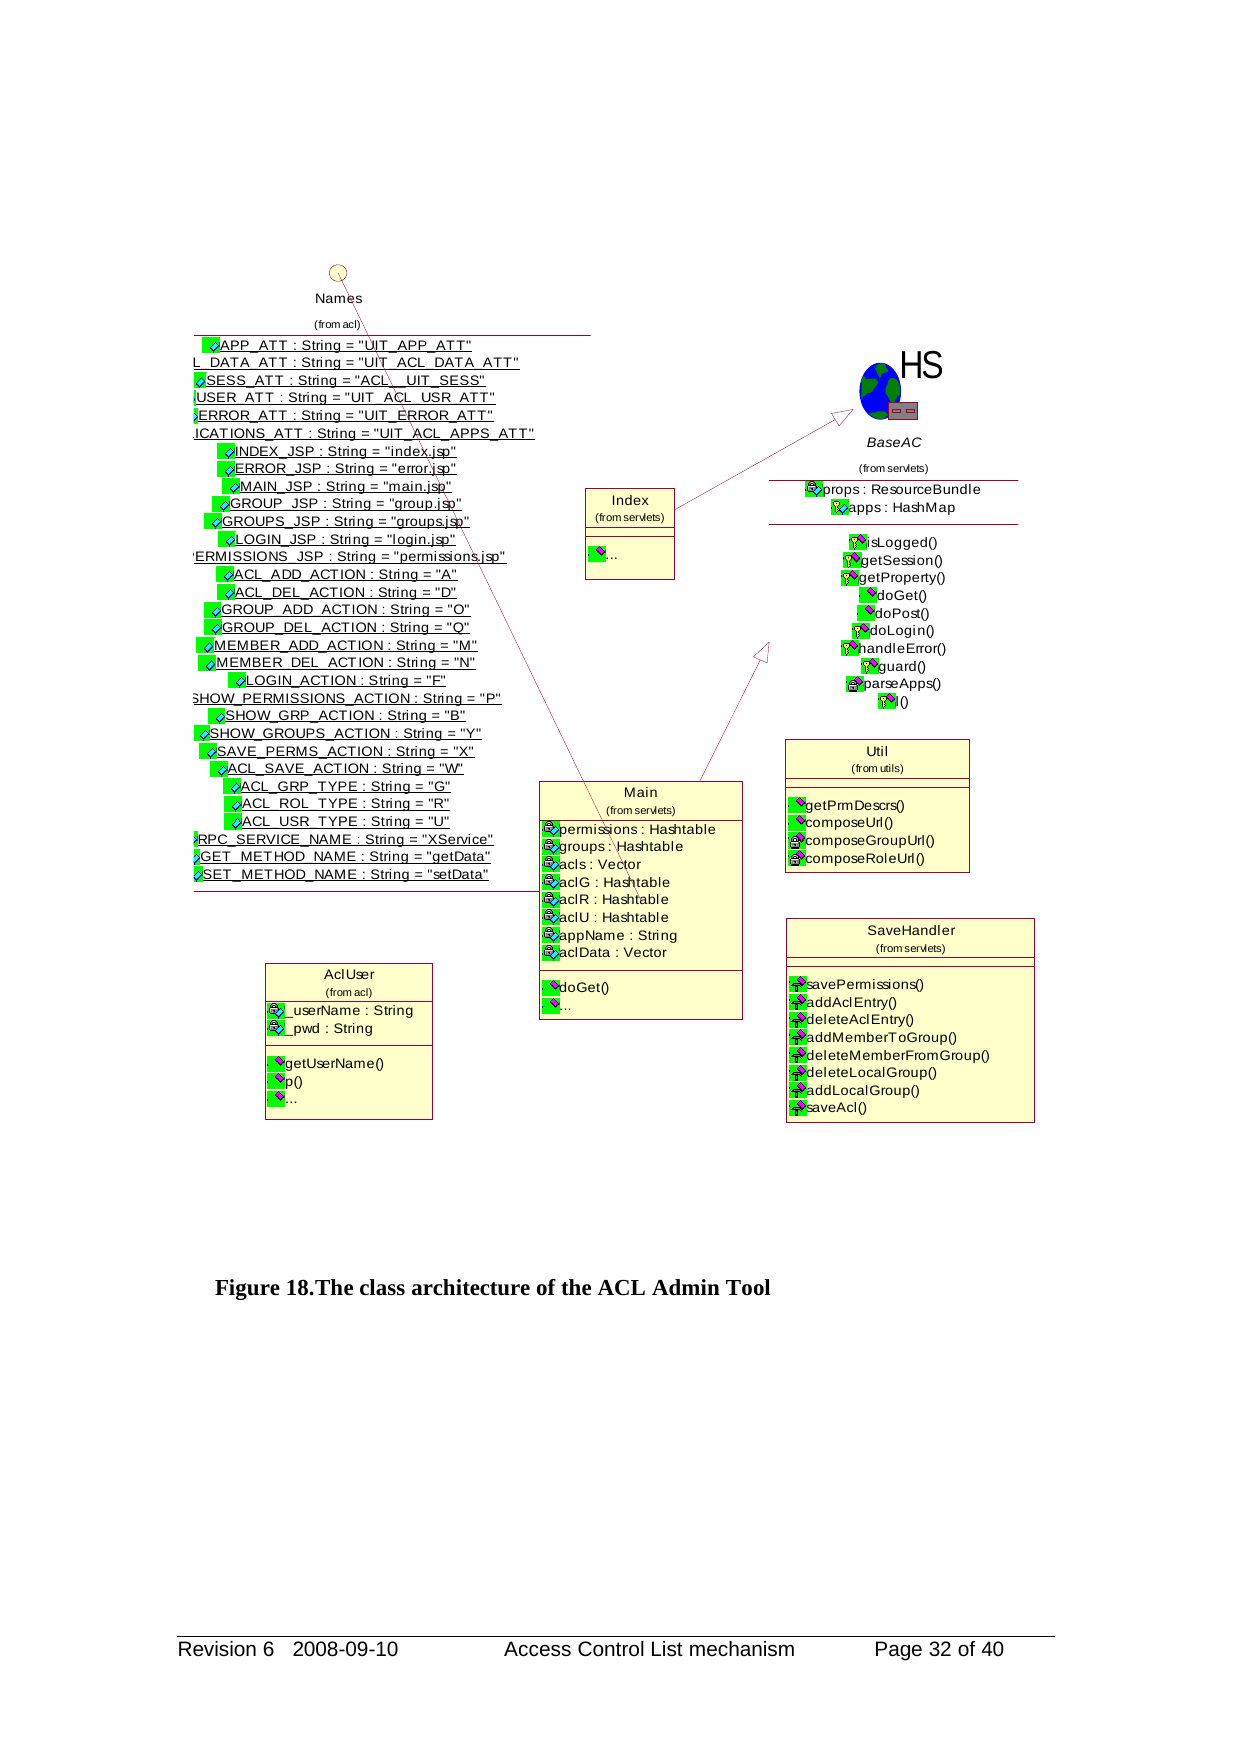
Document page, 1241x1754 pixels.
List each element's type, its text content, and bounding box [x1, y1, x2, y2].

list The class architecture of the ACL Admin Tool [215, 1273, 1092, 1300]
